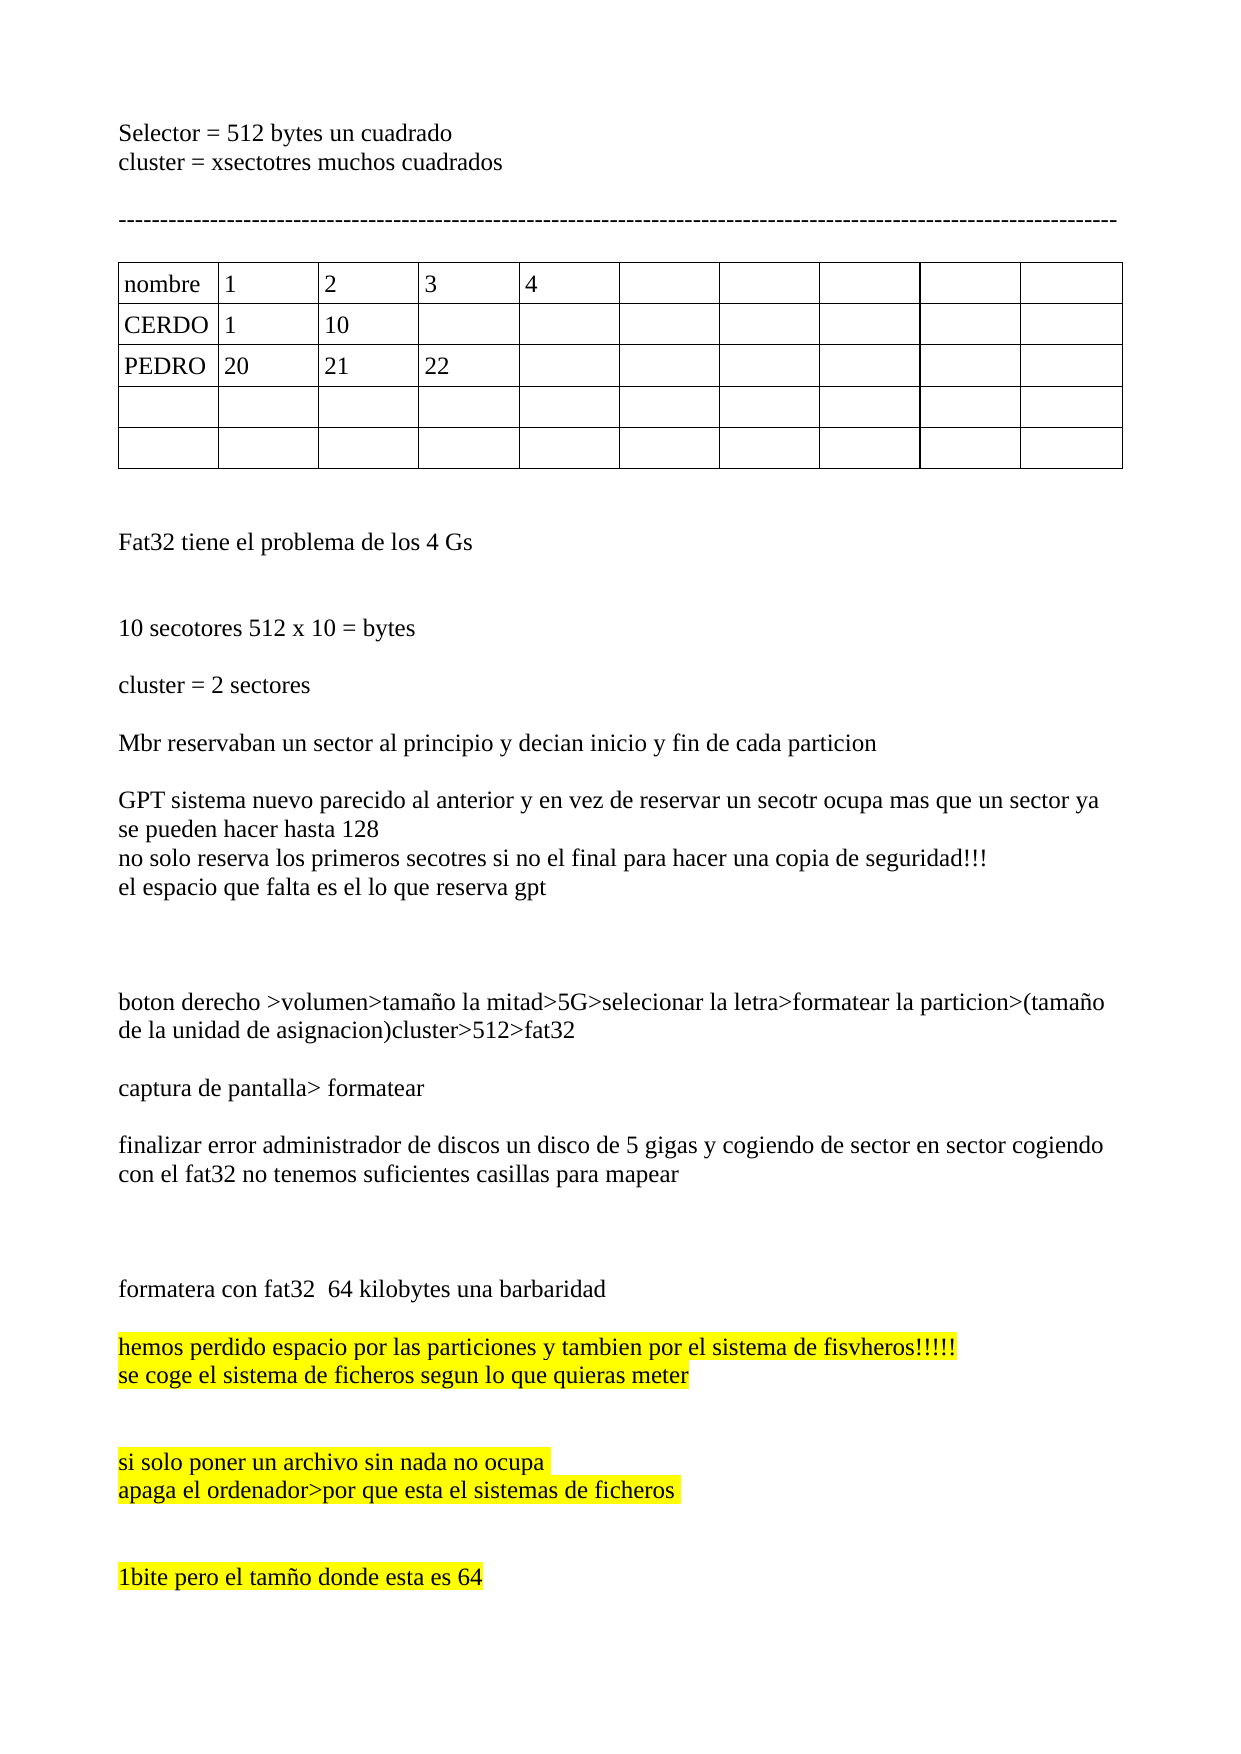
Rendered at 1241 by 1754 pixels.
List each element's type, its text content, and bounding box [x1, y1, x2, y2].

table_cell [921, 428, 1020, 468]
text Fat32 tiene el problema de los 4 Gs [118, 527, 1122, 555]
table_cell [820, 387, 919, 427]
table_header [620, 263, 719, 303]
table_cell [921, 345, 1020, 386]
table_cell [620, 304, 719, 344]
table_cell [720, 304, 819, 344]
table_cell [1021, 304, 1122, 344]
text 10 secotores 512 x 10 = bytes [118, 613, 1122, 642]
text apaga el ordenador>por que esta el sistemas de ficheros [118, 1475, 1122, 1504]
text cluster = xsectotres muchos cuadrados [118, 147, 1122, 176]
table_cell 1 [219, 304, 318, 344]
table_header 3 [419, 263, 519, 303]
table_header [1021, 263, 1122, 303]
table_cell [1021, 387, 1122, 427]
table_header 1 [219, 263, 318, 303]
table_cell [1021, 428, 1122, 468]
table_cell [921, 387, 1020, 427]
table_cell [319, 428, 418, 468]
table_header [820, 263, 919, 303]
table_cell [419, 428, 519, 468]
table_cell [720, 428, 819, 468]
table_cell [620, 387, 719, 427]
text si solo poner un archivo sin nada no ocupa [118, 1447, 1122, 1475]
text formatera con fat32 64 kilobytes una barbaridad hemos perdido espacio por las particiones y tambien por el sistema de fisvheros!!!!! [118, 1274, 1122, 1360]
table_cell [520, 304, 619, 344]
table_cell [820, 428, 919, 468]
table_header nombre [119, 263, 218, 303]
table_cell [419, 304, 519, 344]
text 1bite pero el tamño donde esta es 64 [118, 1562, 1122, 1590]
table_cell PEDRO [119, 345, 218, 386]
table_cell [520, 428, 619, 468]
table_cell 10 [319, 304, 418, 344]
table_cell [119, 387, 218, 427]
table_cell [1021, 345, 1122, 386]
table_cell [219, 428, 318, 468]
table_cell [720, 345, 819, 386]
table_cell 21 [319, 345, 418, 386]
text captura de pantalla> formatear finalizar error administrador de discos un disco de 5 gigas y cogiendo de sector en sector cogiendo con el fat32 no tenemos suficientes casillas para mapear [118, 1073, 1122, 1188]
table_cell [620, 345, 719, 386]
table_header 2 [319, 263, 418, 303]
text ------------------------------------------------------------------------------------------------------------------------ [118, 204, 1122, 233]
table_header [720, 263, 819, 303]
table_cell [419, 387, 519, 427]
text el espacio que falta es el lo que reserva gpt [118, 872, 1122, 900]
table_header [921, 263, 1020, 303]
table_cell [720, 387, 819, 427]
table_cell CERDO [119, 304, 218, 344]
text boton derecho >volumen>tamaño la mitad>5G>selecionar la letra>formatear la particion>(tamaño de la unidad de asignacion)cluster>512>fat32 [118, 987, 1122, 1044]
table_cell [520, 345, 619, 386]
table_cell [319, 387, 418, 427]
table_cell [520, 387, 619, 427]
text GPT sistema nuevo parecido al anterior y en vez de reservar un secotr ocupa mas que un sector ya se pueden hacer hasta 128 [118, 785, 1122, 843]
text se coge el sistema de ficheros segun lo que quieras meter [118, 1360, 1122, 1389]
table_cell 20 [219, 345, 318, 386]
table_cell [119, 428, 218, 468]
table_cell [820, 345, 919, 386]
table_header 4 [520, 263, 619, 303]
table_cell 22 [419, 345, 519, 386]
text Selector = 512 bytes un cuadrado [118, 118, 1122, 147]
text cluster = 2 sectores [118, 670, 1122, 699]
table_cell [921, 304, 1020, 344]
text no solo reserva los primeros secotres si no el final para hacer una copia de seguridad!!! [118, 843, 1122, 872]
text Mbr reservaban un sector al principio y decian inicio y fin de cada particion [118, 728, 1122, 757]
table_cell [620, 428, 719, 468]
table_cell [820, 304, 919, 344]
table_cell [219, 387, 318, 427]
